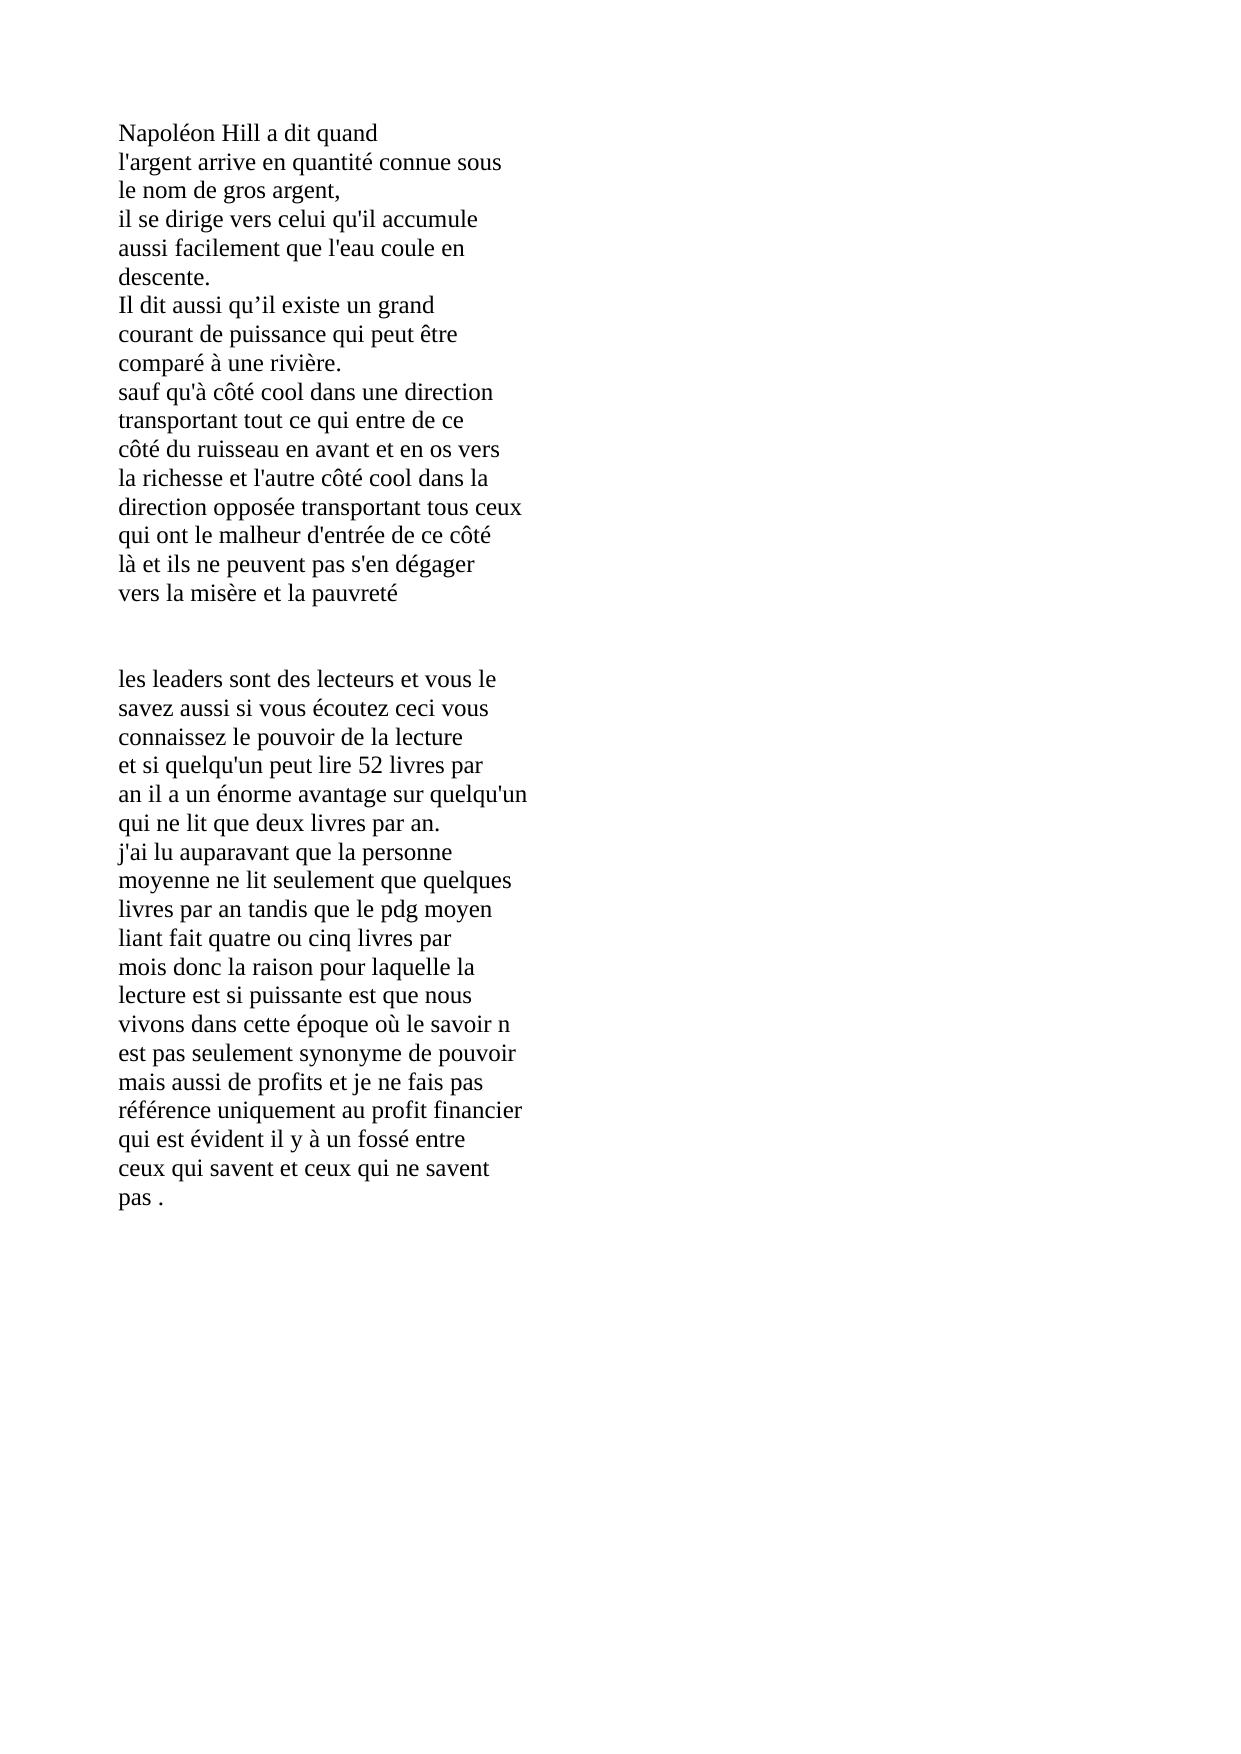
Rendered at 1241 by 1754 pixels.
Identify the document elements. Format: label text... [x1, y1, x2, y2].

text ceux qui savent et ceux qui ne savent [118, 1153, 1122, 1182]
text le nom de gros argent, [118, 176, 1122, 204]
text l'argent arrive en quantité connue sous [118, 147, 1122, 176]
text transportant tout ce qui entre de ce [118, 406, 1122, 434]
text courant de puissance qui peut être [118, 319, 1122, 348]
text livres par an tandis que le pdg moyen [118, 894, 1122, 923]
text an il a un énorme avantage sur quelqu'un [118, 779, 1122, 808]
text qui est évident il y à un fossé entre [118, 1124, 1122, 1153]
text et si quelqu'un peut lire 52 livres par [118, 751, 1122, 779]
text vivons dans cette époque où le savoir n [118, 1009, 1122, 1038]
text connaissez le pouvoir de la lecture [118, 722, 1122, 751]
text comparé à une rivière. [118, 348, 1122, 377]
text qui ont le malheur d'entrée de ce côté [118, 521, 1122, 549]
text lecture est si puissante est que nous [118, 981, 1122, 1009]
text là et ils ne peuvent pas s'en dégager [118, 549, 1122, 578]
text est pas seulement synonyme de pouvoir [118, 1038, 1122, 1067]
text Napoléon Hill a dit quand [118, 118, 1122, 147]
text côté du ruisseau en avant et en os vers [118, 434, 1122, 463]
text les leaders sont des lecteurs et vous le [118, 664, 1122, 693]
text direction opposée transportant tous ceux [118, 492, 1122, 521]
text savez aussi si vous écoutez ceci vous [118, 693, 1122, 722]
text il se dirige vers celui qu'il accumule [118, 204, 1122, 233]
text référence uniquement au profit financier [118, 1096, 1122, 1124]
text moyenne ne lit seulement que quelques [118, 866, 1122, 894]
text aussi facilement que l'eau coule en [118, 233, 1122, 262]
text mois donc la raison pour laquelle la [118, 952, 1122, 981]
text la richesse et l'autre côté cool dans la [118, 463, 1122, 492]
text j'ai lu auparavant que la personne [118, 837, 1122, 866]
text mais aussi de profits et je ne fais pas [118, 1067, 1122, 1096]
text descente. [118, 262, 1122, 291]
text Il dit aussi qu’il existe un grand [118, 291, 1122, 319]
text vers la misère et la pauvreté [118, 578, 1122, 607]
text qui ne lit que deux livres par an. [118, 808, 1122, 837]
text liant fait quatre ou cinq livres par [118, 923, 1122, 952]
text sauf qu'à côté cool dans une direction [118, 377, 1122, 406]
text pas . [118, 1182, 1122, 1211]
